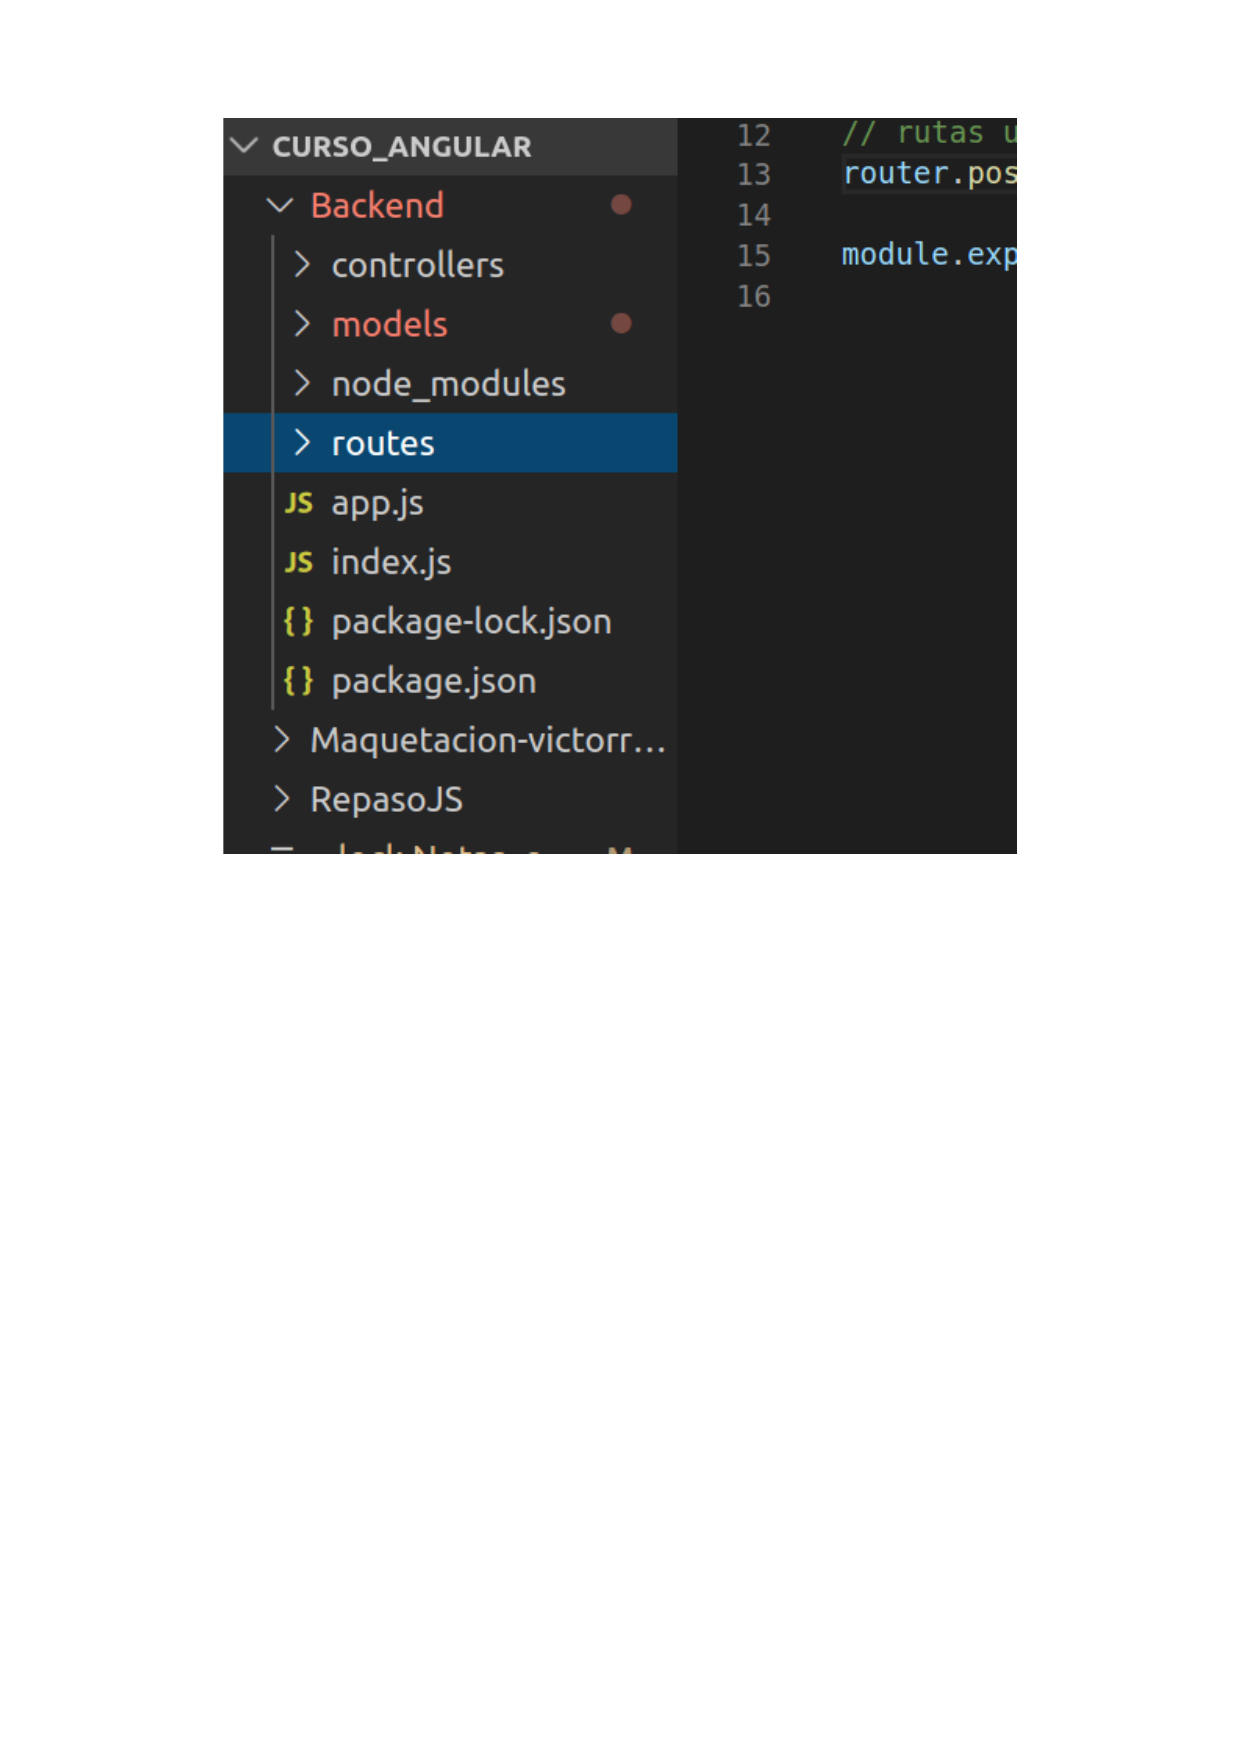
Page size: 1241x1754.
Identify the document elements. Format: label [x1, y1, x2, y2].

picture [223, 118, 1017, 854]
